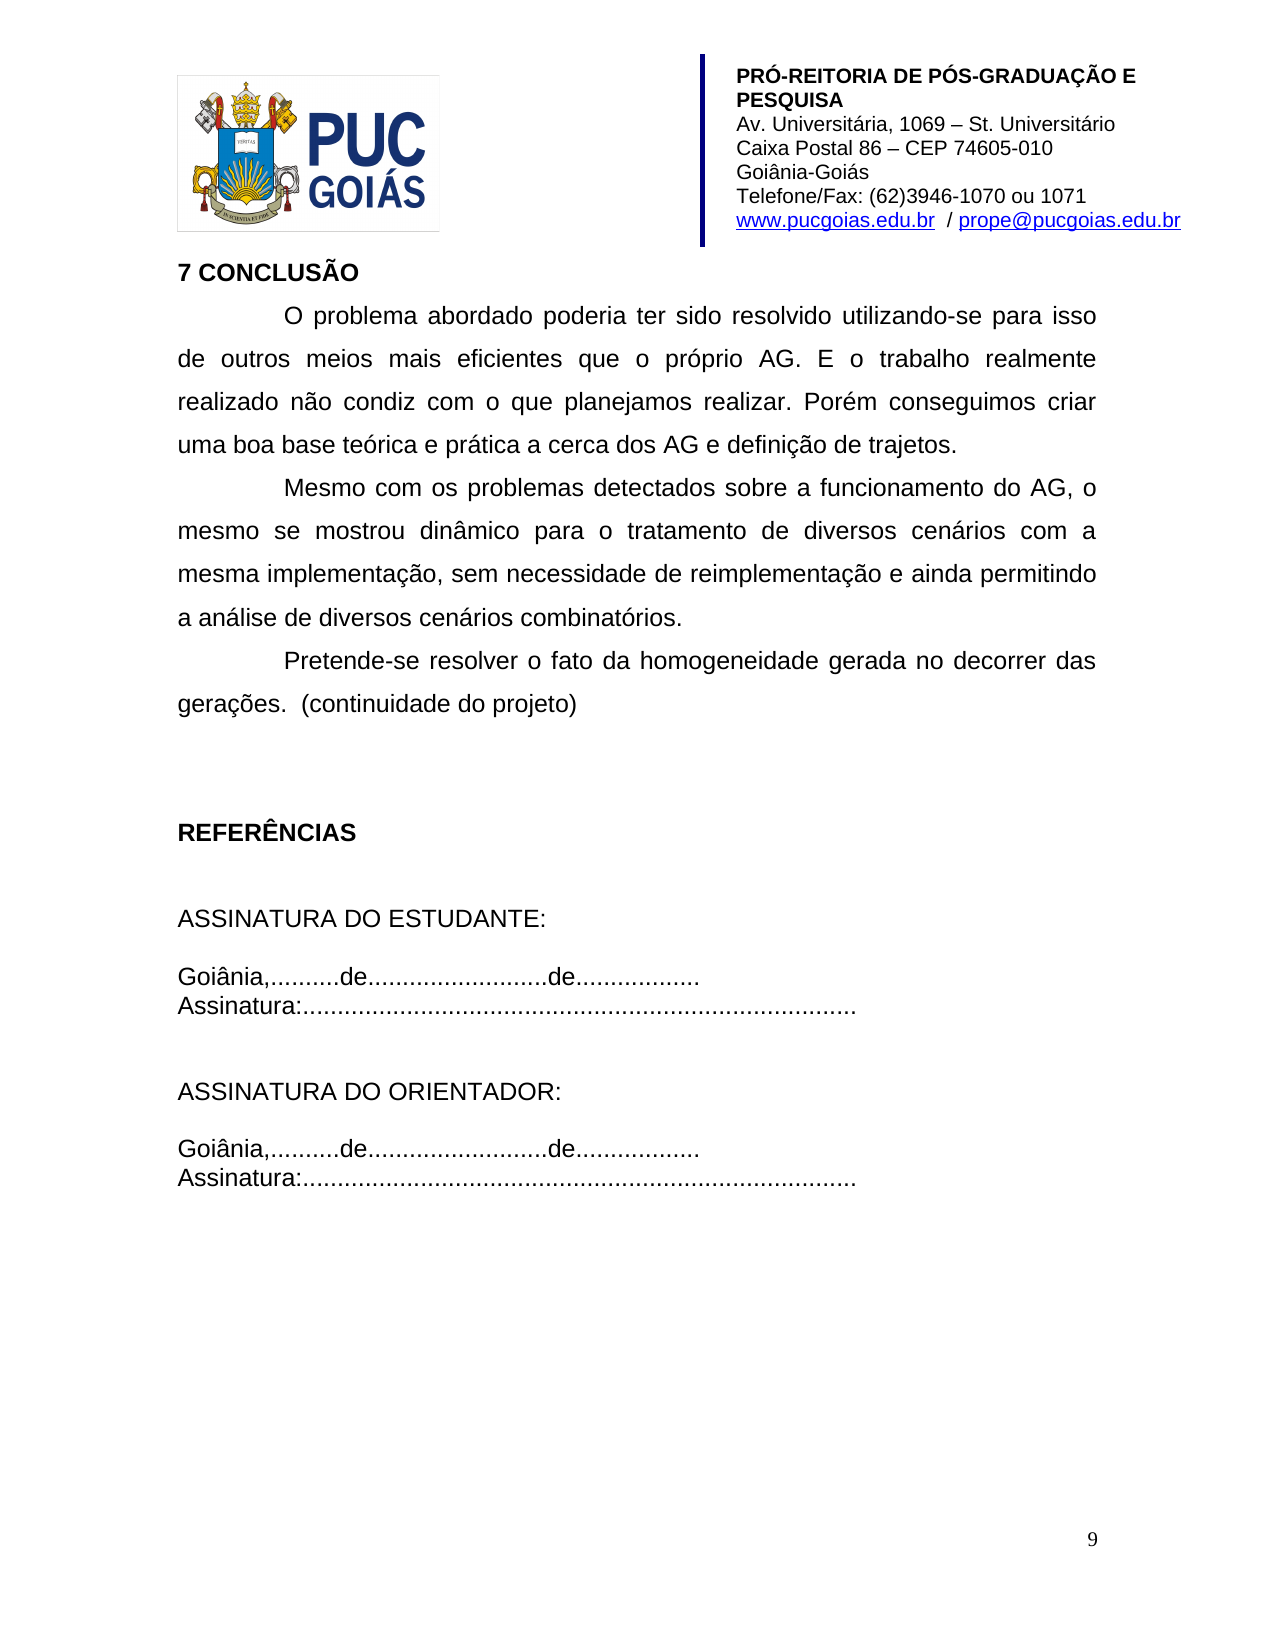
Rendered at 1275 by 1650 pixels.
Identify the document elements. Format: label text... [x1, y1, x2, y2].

picture [177, 75, 440, 232]
text Pretende-se resolver o fato da homogeneidade gerada no decorrer das gerações. (continuidade do projeto) [177, 646, 1098, 718]
text O problema abordado poderia ter sido resolvido utilizando-se para isso de outros meios mais eficientes que o próprio AG. E o trabalho realmente realizado não condiz com o que planejamos realizar. Porém conseguimos criar uma boa base teórica e prática a cerca dos AG e definição de trajetos. [177, 301, 1098, 459]
text Goiânia,..........de..........................de.................. Assinatura:................................................................................ [177, 1134, 1098, 1192]
text REFERÊNCIAS [177, 818, 1098, 847]
text Goiânia,..........de..........................de.................. Assinatura:................................................................................ [177, 962, 1098, 1019]
text ASSINATURA DO ESTUDANTE: [177, 904, 1098, 933]
subtitle 7 CONCLUSÃO [177, 258, 1098, 286]
text ASSINATURA DO ORIENTADOR: [177, 1077, 1098, 1106]
text Mesmo com os problemas detectados sobre a funcionamento do AG, o mesmo se mostrou dinâmico para o tratamento de diversos cenários com a mesma implementação, sem necessidade de reimplementação e ainda permitindo a análise de diversos cenários combinatórios. [177, 473, 1098, 631]
